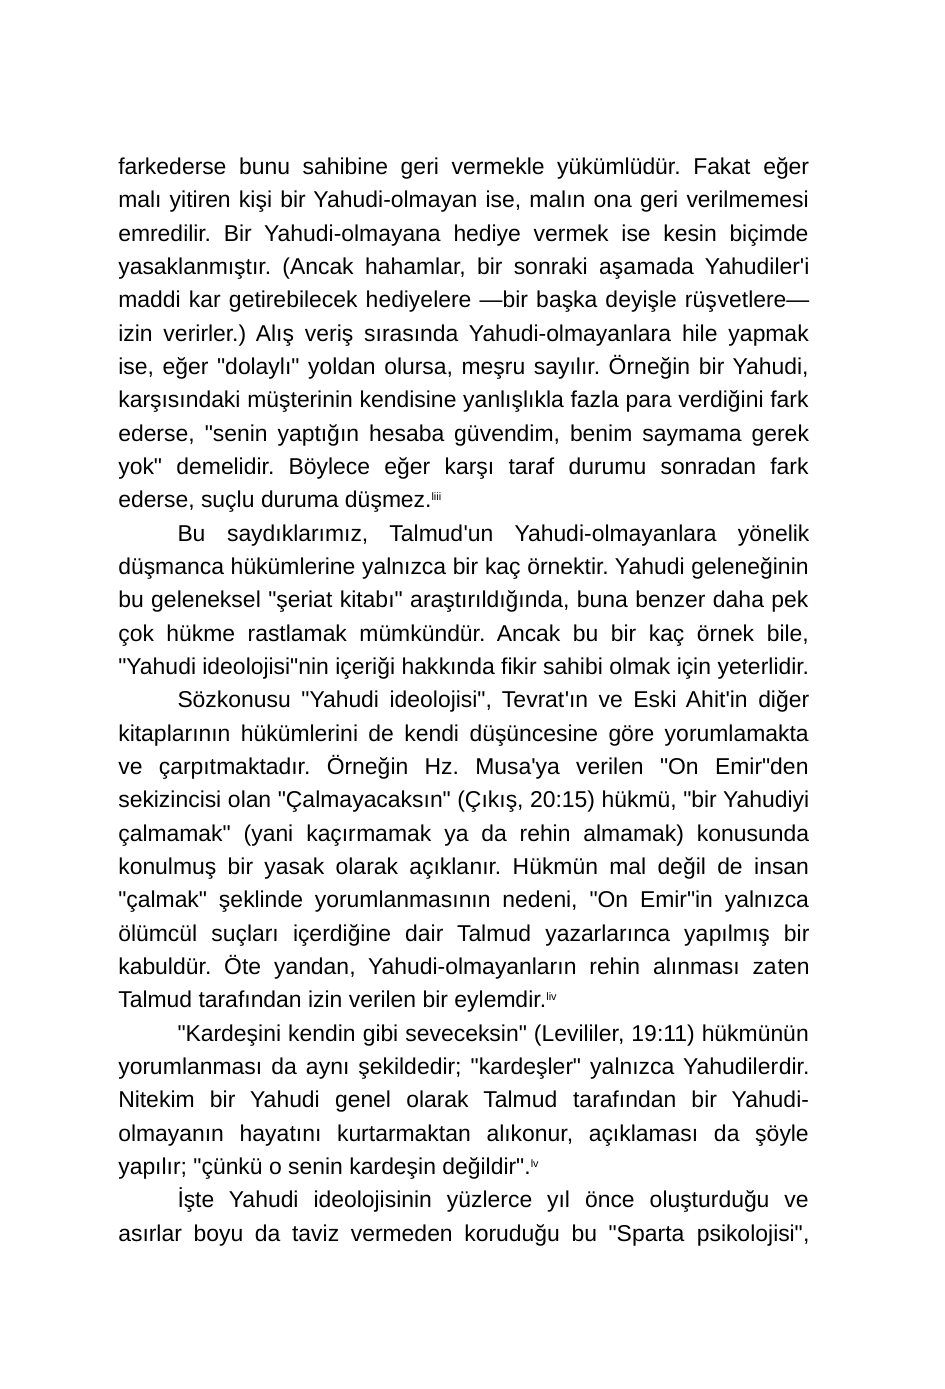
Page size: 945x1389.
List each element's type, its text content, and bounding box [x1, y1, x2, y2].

text "Kardeşini kendin gibi seveceksin" (Levililer, 19:11) hükmünün yo­rum­lanması da aynı şekildedir; "kardeşler" yalnızca Yahudilerdir. Nite­kim bir Yahudi genel olarak Talmud tarafından bir Yahudi-olmayanın haya­tı­nı kurtarmaktan alıkonur, açıklaması da şöyle yapılır; "çünkü o senin kar­deşin değildir". [118, 1014, 809, 1181]
text İşte Yahudi ideolojisinin yüzlerce yıl önce oluşturduğu ve asırlar boyu da taviz vermeden koruduğu bu "Sparta psikolojisi", [118, 1181, 809, 1248]
text Bu saydıklarımız, Talmud'un Yahudi-olmayanlara yönelik düşmanca hükümlerine yalnızca bir kaç örnektir. Yahudi geleneğinin bu geleneksel "şeriat kitabı" araştırıldığında, buna benzer daha pek çok hükme rastlamak mümkündür. Ancak bu bir kaç örnek bile, "Yahudi ideolojisi"nin içeriği hak­kında fikir sahibi olmak için yeterlidir. [118, 514, 809, 681]
text Sözkonusu "Yahudi ideolojisi", Tevrat'ın ve Eski Ahit'in diğer kitap­larının hükümlerini de kendi düşüncesine göre yorumlamakta ve çarpıt­maktadır. Örneğin Hz. Musa'ya verilen "On Emir"den sekizincisi olan "Çal­ma­­yacaksın" (Çıkış, 20:15) hükmü, "bir Yahudiyi çalmamak" (yani kaçır­mamak ya da rehin almamak) konusunda konulmuş bir yasak olarak açıkla­nır. Hükmün mal değil de insan "çalmak" şeklinde yorumlanmasının nedeni, "On Emir"in yalnızca ölümcül suçları içerdiğine dair Talmud yazarlarınca ya­pılmış bir kabuldür. Öte yandan, Yahudi-olmayanların rehin alınması za­ten Talmud tarafından izin verilen bir eylemdir. [118, 681, 809, 1014]
text farkederse bunu sahibine ge­ri vermekle yükümlüdür. Fakat eğer malı yitiren kişi bir Yahudi-olmayan ise, malın ona geri verilmemesi emredilir. Bir Yahudi-olmayana hediye vermek ise kesin biçimde yasaklanmıştır. (Ancak hahamlar, bir sonraki aşa­mada Yahudiler'i maddi kar getirebilecek hediyelere —bir başka deyişle rüş­vetlere— izin verirler.) Alış veriş sırasında Yahudi-olmayanlara hile yapmak ise, eğer "dolaylı" yoldan olursa, meşru sayılır. Örneğin bir Yahudi, karşısın­daki müşterinin kendisine yanlışlıkla fazla para verdiğini fark ederse, "senin yaptığın hesaba güvendim, benim saymama gerek yok" demelidir. Böylece eğer karşı taraf durumu sonradan fark ederse, suçlu duruma düşmez. [118, 148, 809, 514]
